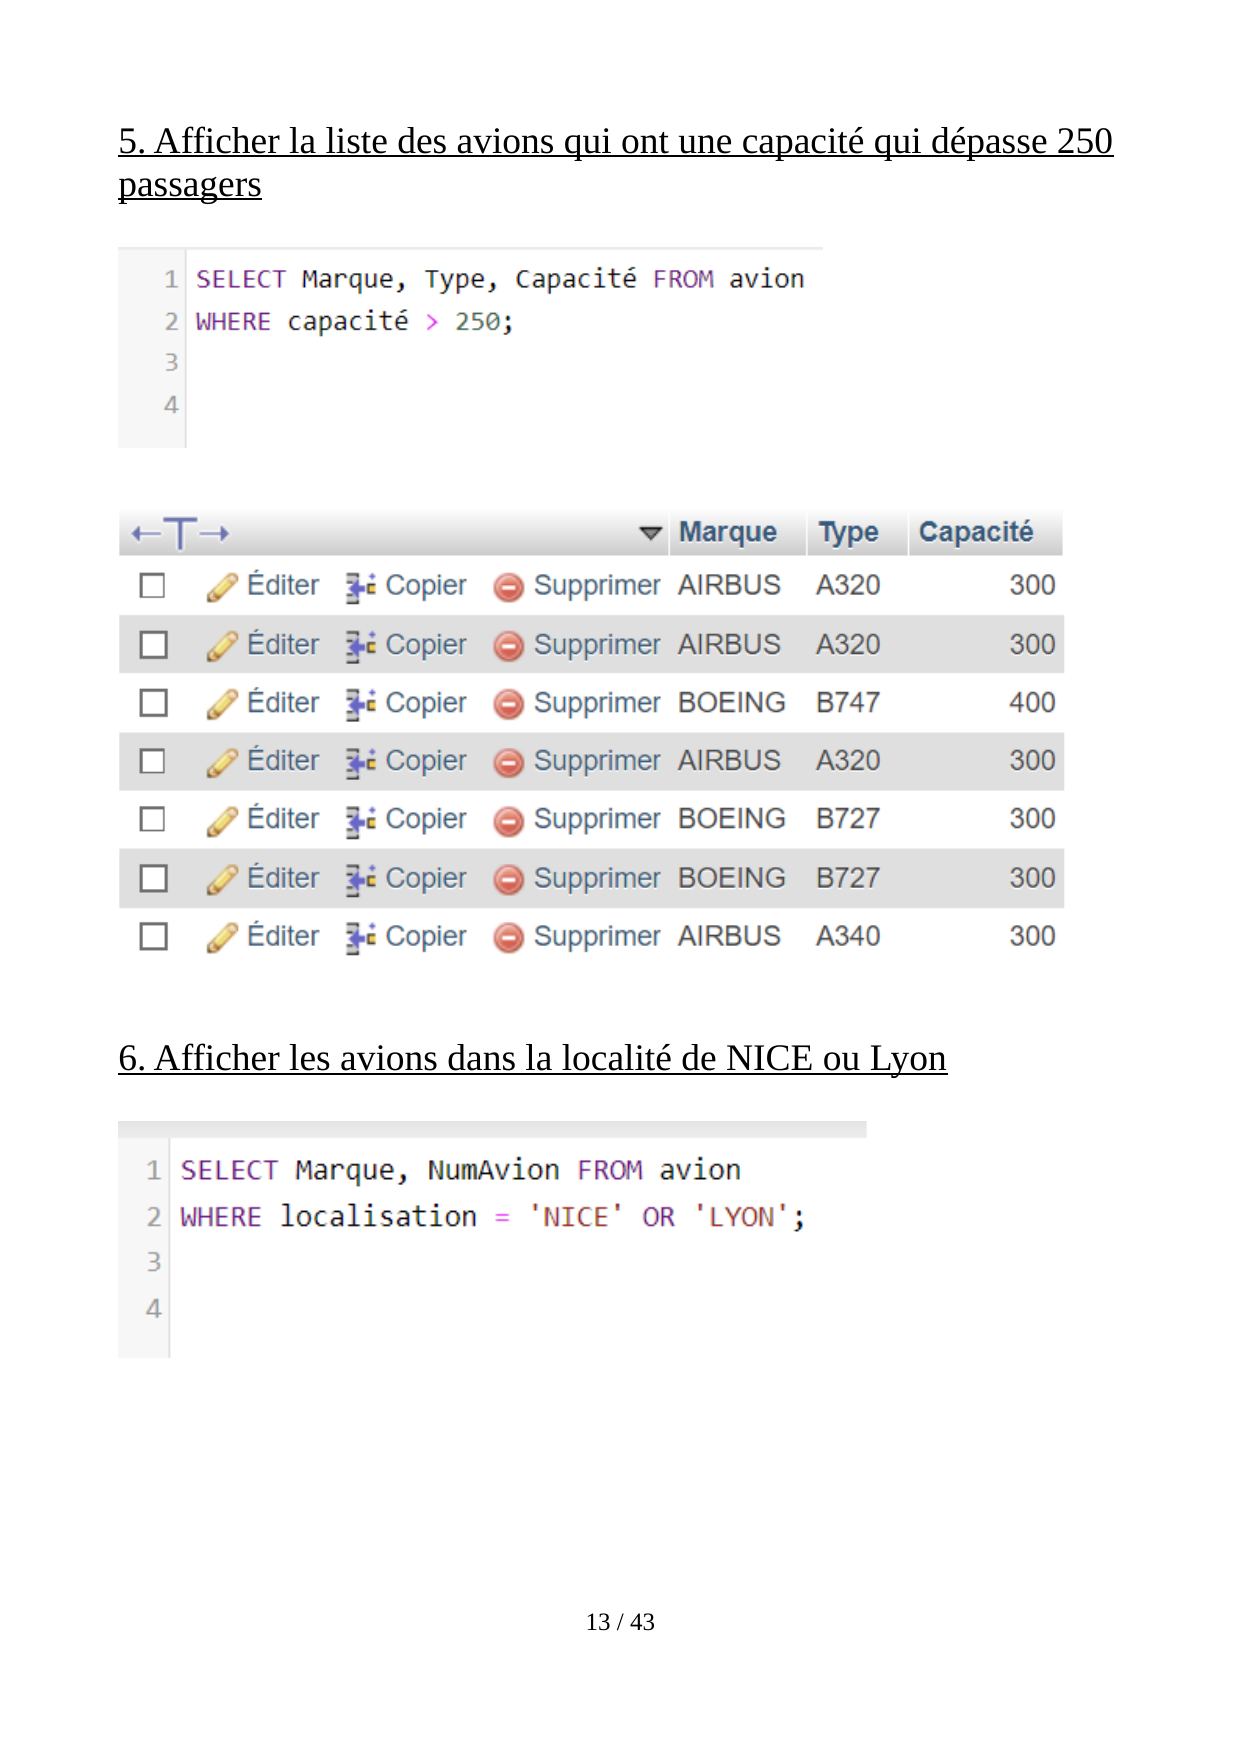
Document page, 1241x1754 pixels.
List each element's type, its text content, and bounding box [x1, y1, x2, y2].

text 5. Afficher la liste des avions qui ont une capacité qui dépasse 250 passagers [118, 118, 1122, 204]
picture [118, 1121, 867, 1358]
picture [118, 490, 1077, 993]
text 6. Afficher les avions dans la localité de NICE ou Lyon [118, 1035, 1122, 1078]
picture [118, 247, 823, 448]
